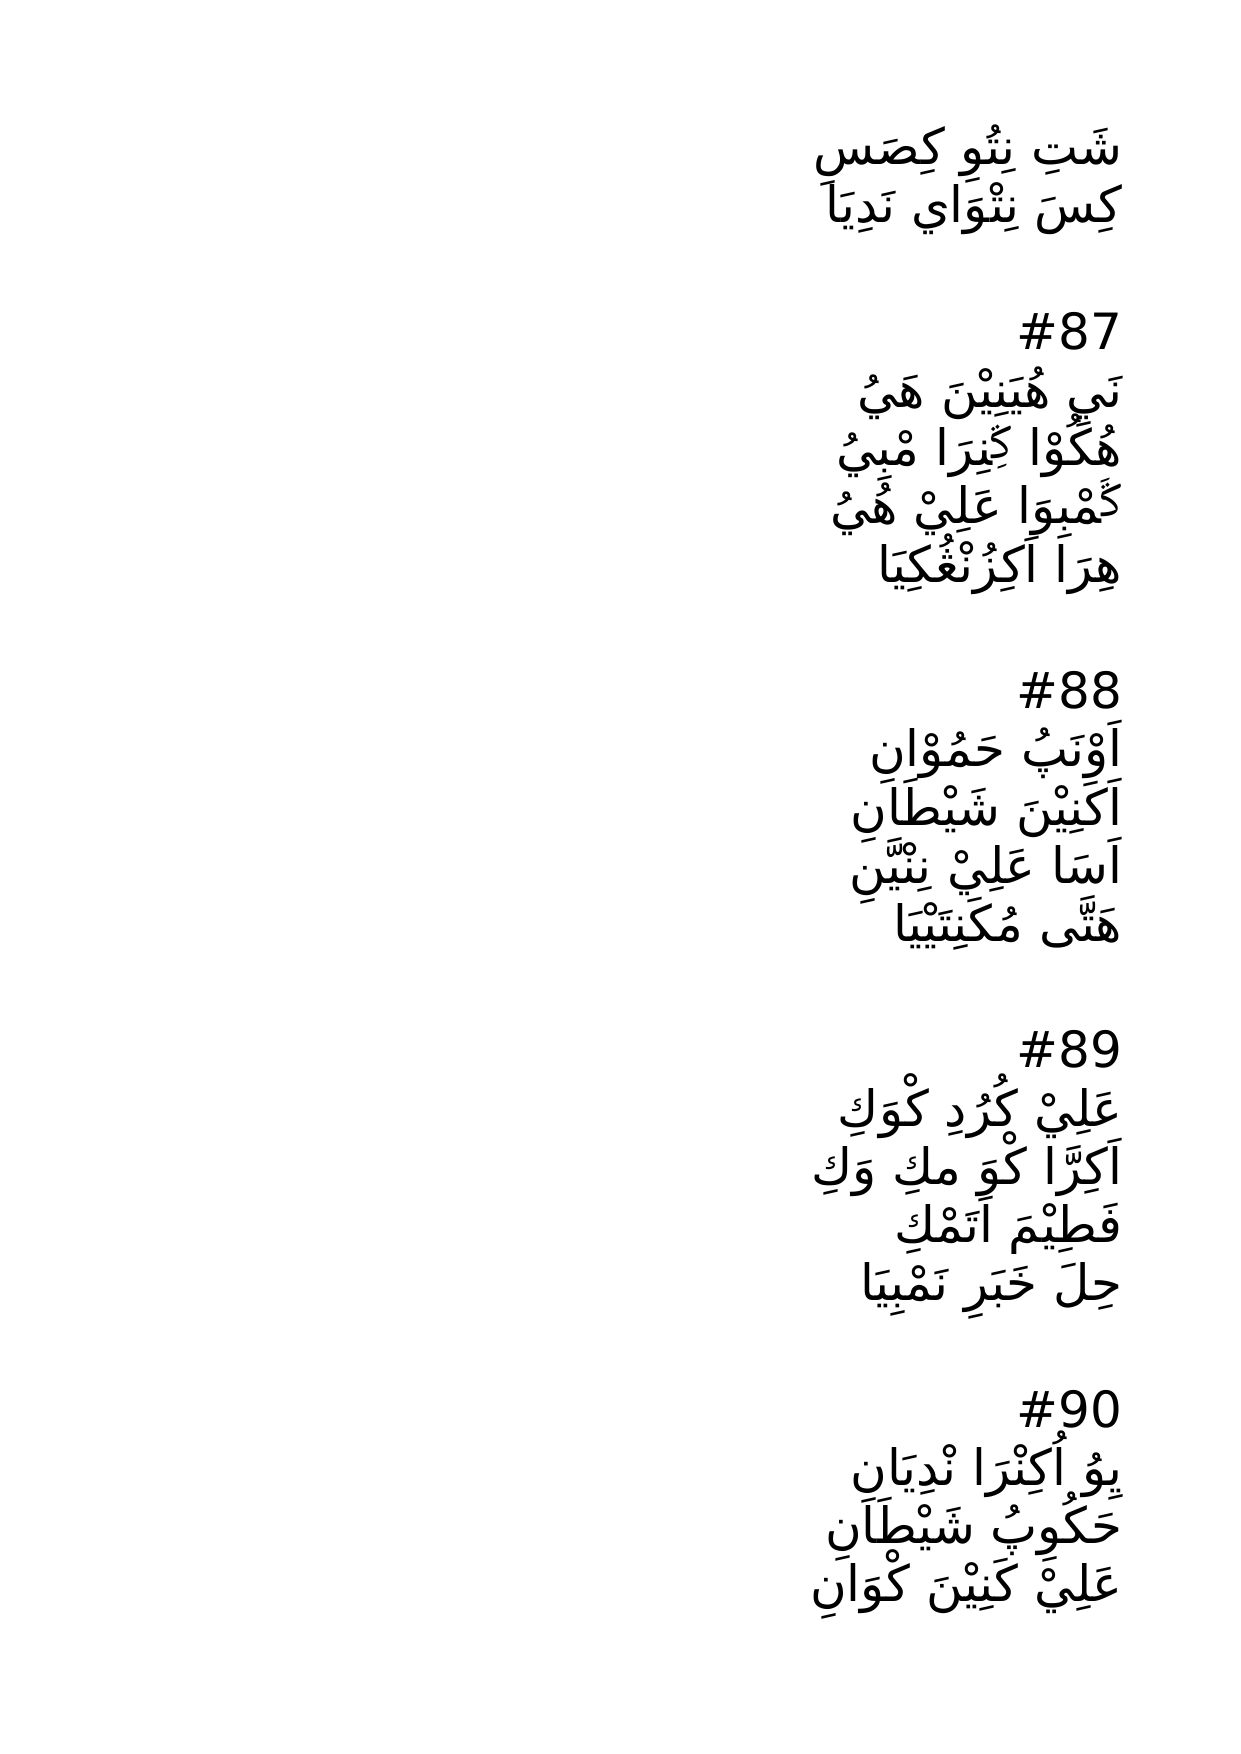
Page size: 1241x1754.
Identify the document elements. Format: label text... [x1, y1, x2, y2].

text #90 [118, 1381, 1122, 1439]
text اَسَا عَلِيْ نِنْيَّنِ [118, 837, 1122, 895]
text ػَمْبِوَا عَلِيْ هُيُ [118, 477, 1122, 536]
text اَكَنِيْنَ شَيْطَانِ [118, 778, 1122, 837]
text اَوْنَپُ حَمُوْانِ [118, 720, 1122, 778]
text يِوُ اُكِنْرَا نْدِيَانِ [118, 1439, 1122, 1497]
text #89 [118, 1021, 1122, 1079]
text اَكِرَّا كْوَ مكِ وَكِ [118, 1138, 1122, 1196]
text عَلِيْ كُرُدِ كْوَكِ [118, 1079, 1122, 1138]
text حَكُوِپُ شَيْطَانِ [118, 1497, 1122, 1555]
text شَتِ نِتُوِ كِصَسِ [118, 118, 1122, 176]
text هُكُوْا ػِنِرَا مْبِيُ [118, 419, 1122, 477]
text هَتَّى مُكَنِتَيْيَا [118, 895, 1122, 953]
text #87 [118, 303, 1122, 361]
text فَطِيْمَ اَتَمْكِ [118, 1196, 1122, 1254]
text حِلَ خَبَرِ نَمْبِيَا [118, 1254, 1122, 1312]
text هِرَا اَكِزُنْڠُكِيَا [118, 536, 1122, 594]
text نَيِ هُيَنِيْنَ هَيُ [118, 361, 1122, 419]
text كِسَ نِتْوَاي نَدِيَا [118, 176, 1122, 234]
text عَلِيْ كَنِيْنَ كْوَانِ [118, 1555, 1122, 1613]
text #88 [118, 662, 1122, 720]
